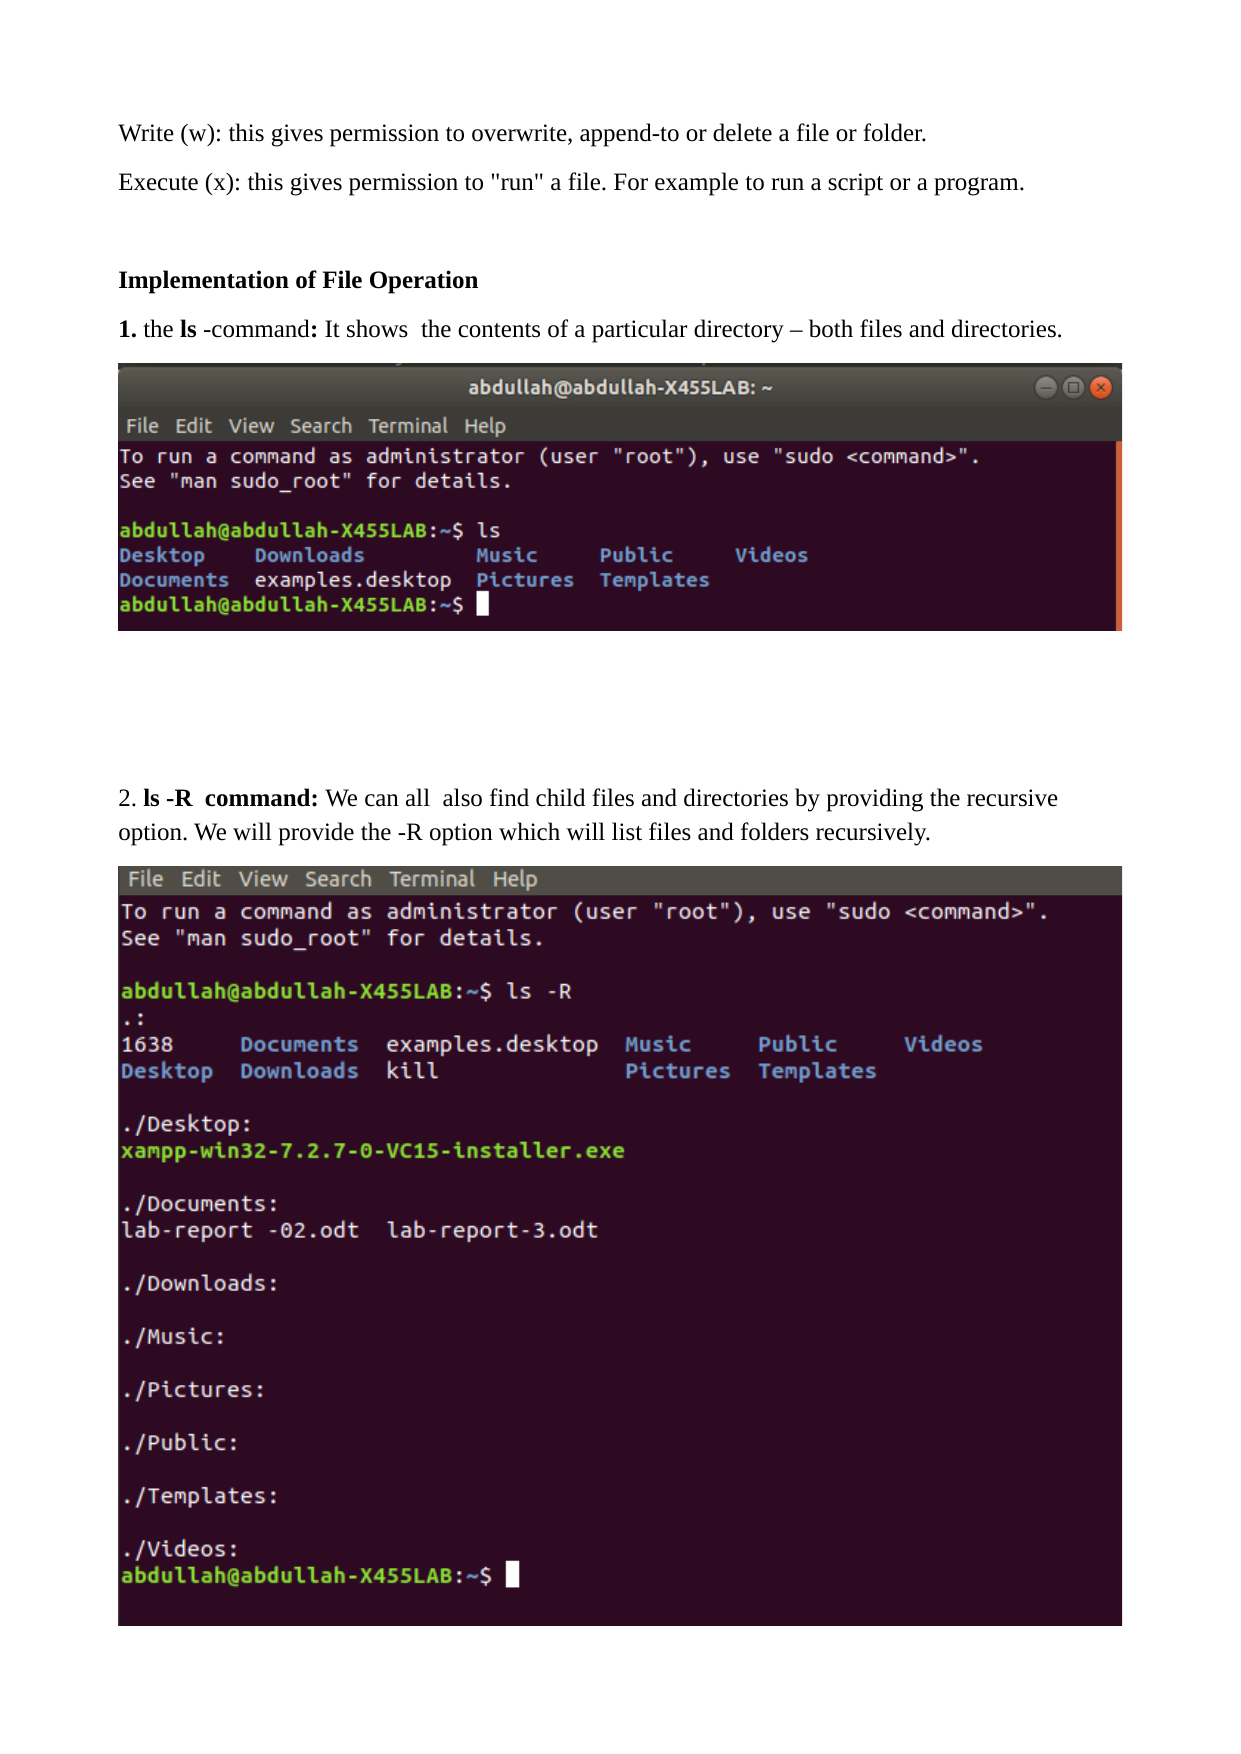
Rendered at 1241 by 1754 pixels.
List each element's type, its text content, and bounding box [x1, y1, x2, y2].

text Execute (x): this gives permission to "run" a file. For example to run a script or a program. [118, 167, 1122, 196]
picture [118, 866, 1123, 1626]
picture [118, 363, 1123, 631]
text 1. the ls -command: It shows the contents of a particular directory – both files and directories. [118, 314, 1122, 343]
text Implementation of File Operation [118, 265, 1122, 294]
text 2. ls -R command: We can all also find child files and directories by providing the recursive option. We will provide the -R option which will list files and folders recursively. [118, 783, 1122, 846]
text Write (w): this gives permission to overwrite, append-to or delete a file or folder. [118, 118, 1122, 147]
